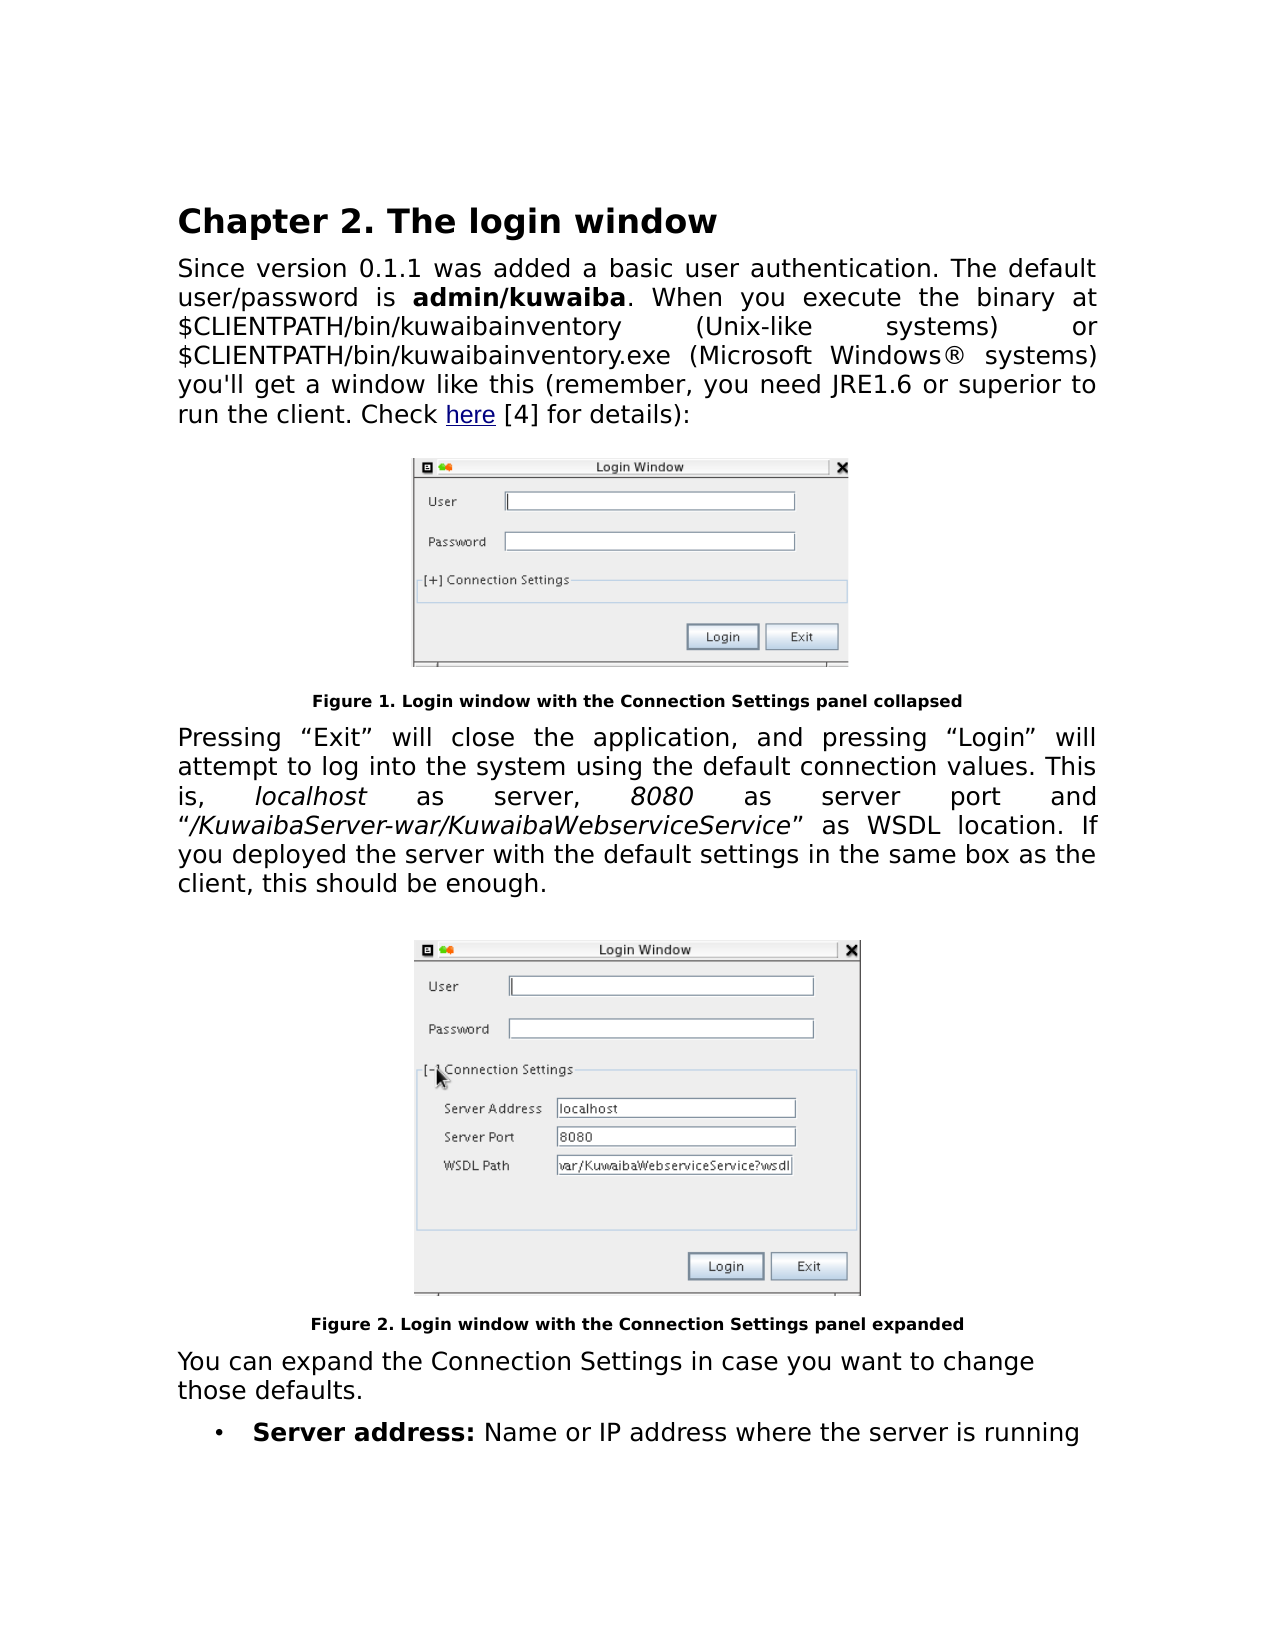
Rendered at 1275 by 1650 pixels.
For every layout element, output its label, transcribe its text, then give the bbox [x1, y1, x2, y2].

text Figure 1. Login window with the Connection Settings panel collapsed [177, 691, 1098, 711]
picture [414, 940, 861, 1296]
text Since version 0.1.1 was added a basic user authentication. The default user/password is admin/kuwaiba. When you execute the binary at $CLIENTPATH/bin/kuwaibainventory (Unix-like systems) or $CLIENTPATH/bin/kuwaibainventory.exe (Microsoft Windows® systems) you'll get a window like this (remember, you need JRE1.6 or superior to run the client. Check here [4] for details): [177, 254, 1098, 429]
text You can expand the Connection Settings in case you want to change those defaults. [177, 1347, 1098, 1405]
list Server address: Name or IP address where the server is running [215, 1418, 1098, 1447]
text Pressing “Exit” will close the application, and pressing “Login” will attempt to log into the system using the default connection values. This is, localhost as server, 8080 as server port and “/KuwaibaServer-war/KuwaibaWebserviceService” as WSDL location. If you deployed the server with the default settings in the same box as the client, this should be enough. [177, 723, 1098, 898]
text Figure 2. Login window with the Connection Settings panel expanded [177, 1315, 1098, 1334]
picture [411, 458, 849, 667]
subtitle Chapter 2. The login window [177, 202, 1098, 241]
